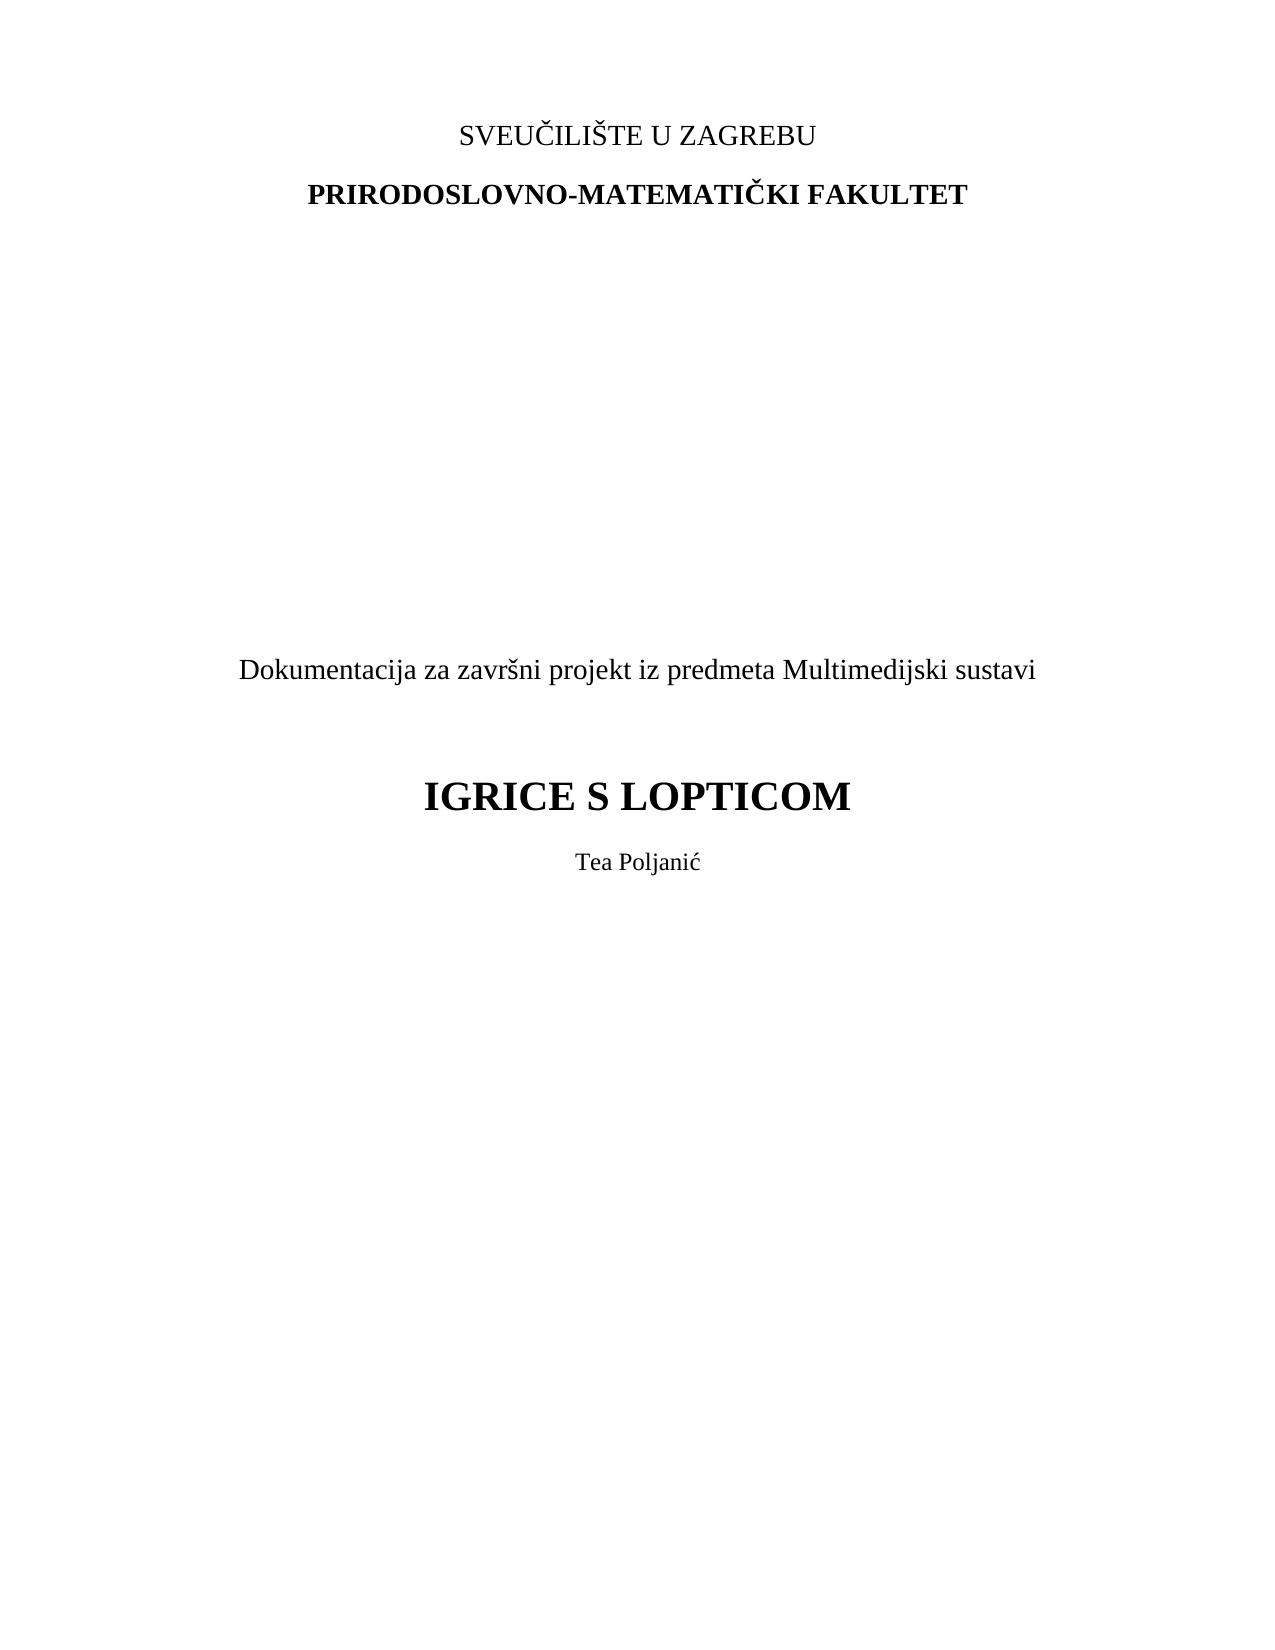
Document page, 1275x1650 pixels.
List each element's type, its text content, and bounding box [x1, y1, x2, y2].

text Dokumentacija za završni projekt iz predmeta Multimedijski sustavi [118, 652, 1157, 686]
text SVEUČILIŠTE U ZAGREBU [118, 118, 1157, 152]
text Tea Poljanić [118, 847, 1157, 876]
text IGRICE S LOPTICOM [118, 771, 1157, 819]
text PRIRODOSLOVNO-MATEMATIČKI FAKULTET [118, 177, 1157, 211]
